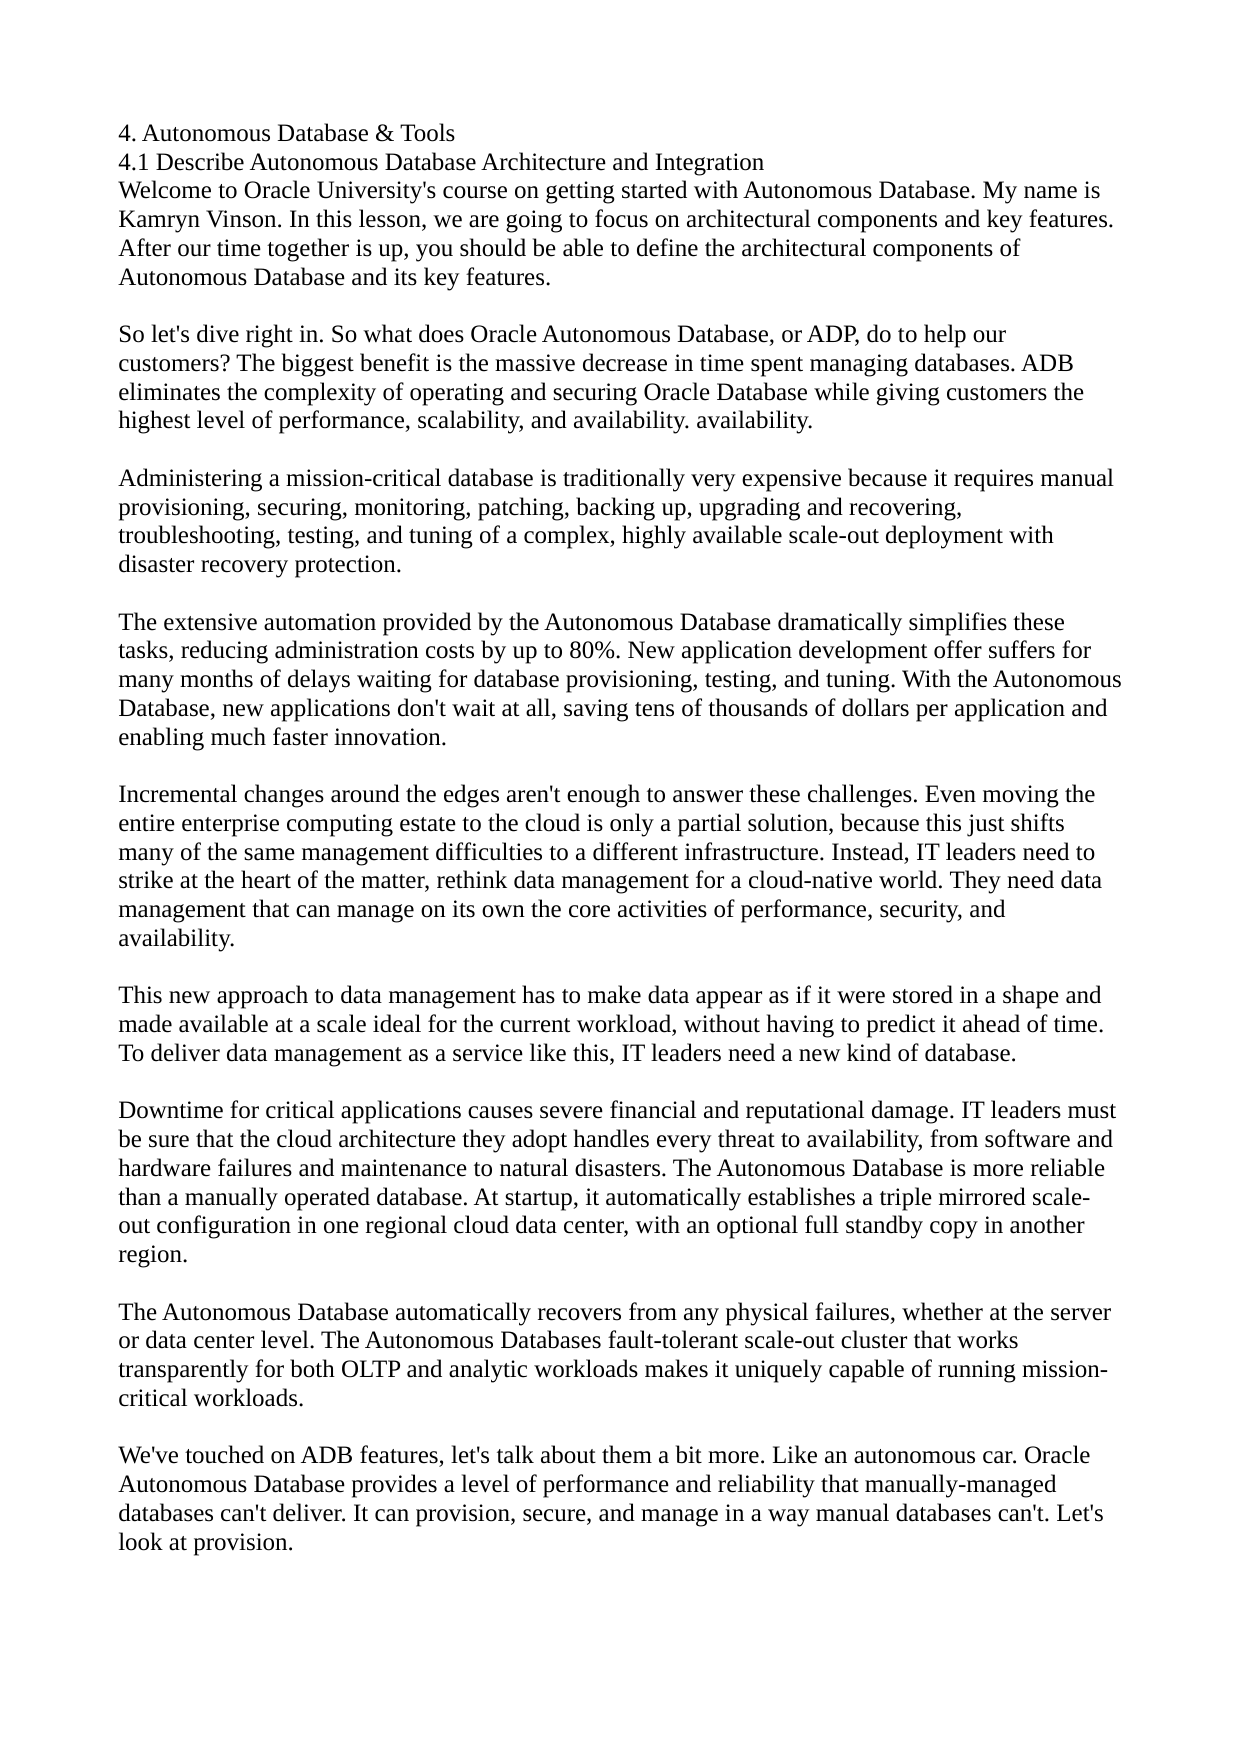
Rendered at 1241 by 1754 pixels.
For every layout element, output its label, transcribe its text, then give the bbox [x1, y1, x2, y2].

text 4. Autonomous Database & Tools [118, 118, 1122, 147]
text The extensive automation provided by the Autonomous Database dramatically simplifies these tasks, reducing administration costs by up to 80%. New application development offer suffers for many months of delays waiting for database provisioning, testing, and tuning. With the Autonomous Database, new applications don't wait at all, saving tens of thousands of dollars per application and enabling much faster innovation. [118, 607, 1122, 751]
text We've touched on ADB features, let's talk about them a bit more. Like an autonomous car. Oracle Autonomous Database provides a level of performance and reliability that manually-managed databases can't deliver. It can provision, secure, and manage in a way manual databases can't. Let's look at provision. [118, 1441, 1122, 1556]
text Incremental changes around the edges aren't enough to answer these challenges. Even moving the entire enterprise computing estate to the cloud is only a partial solution, because this just shifts many of the same management difficulties to a different infrastructure. Instead, IT leaders need to strike at the heart of the matter, rethink data management for a cloud-native world. They need data management that can manage on its own the core activities of performance, security, and availability. [118, 779, 1122, 952]
text Downtime for critical applications causes severe financial and reputational damage. IT leaders must be sure that the cloud architecture they adopt handles every threat to availability, from software and hardware failures and maintenance to natural disasters. The Autonomous Database is more reliable than a manually operated database. At startup, it automatically establishes a triple mirrored scale-out configuration in one regional cloud data center, with an optional full standby copy in another region. [118, 1096, 1122, 1268]
text Welcome to Oracle University's course on getting started with Autonomous Database. My name is Kamryn Vinson. In this lesson, we are going to focus on architectural components and key features. After our time together is up, you should be able to define the architectural components of Autonomous Database and its key features. [118, 176, 1122, 291]
text So let's dive right in. So what does Oracle Autonomous Database, or ADP, do to help our customers? The biggest benefit is the massive decrease in time spent managing databases. ADB eliminates the complexity of operating and securing Oracle Database while giving customers the highest level of performance, scalability, and availability. availability. [118, 319, 1122, 434]
text The Autonomous Database automatically recovers from any physical failures, whether at the server or data center level. The Autonomous Databases fault-tolerant scale-out cluster that works transparently for both OLTP and analytic workloads makes it uniquely capable of running mission-critical workloads. [118, 1297, 1122, 1412]
text Administering a mission-critical database is traditionally very expensive because it requires manual provisioning, securing, monitoring, patching, backing up, upgrading and recovering, troubleshooting, testing, and tuning of a complex, highly available scale-out deployment with disaster recovery protection. [118, 463, 1122, 578]
text 4.1 Describe Autonomous Database Architecture and Integration [118, 147, 1122, 176]
text This new approach to data management has to make data appear as if it were stored in a shape and made available at a scale ideal for the current workload, without having to predict it ahead of time. To deliver data management as a service like this, IT leaders need a new kind of database. [118, 981, 1122, 1067]
